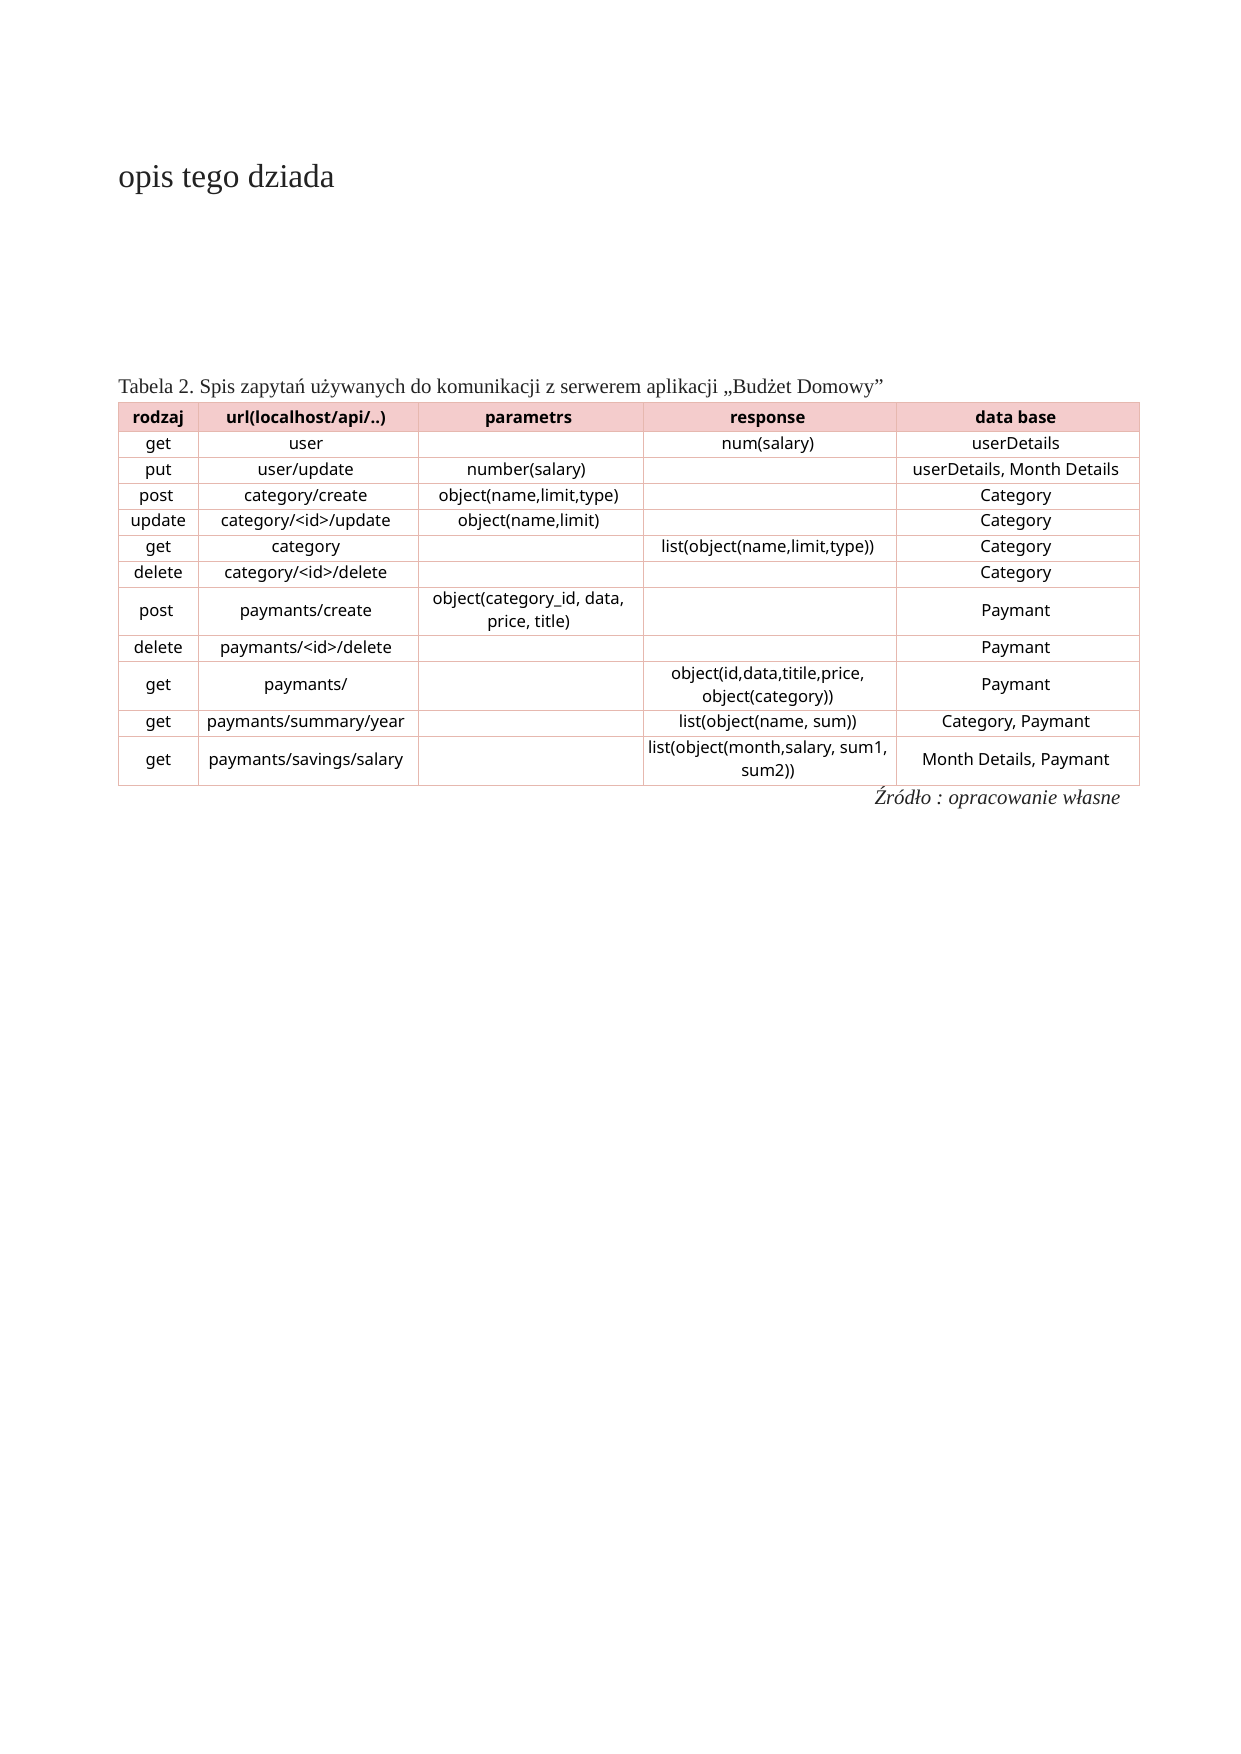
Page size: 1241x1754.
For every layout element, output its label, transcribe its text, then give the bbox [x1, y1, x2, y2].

table_cell Month Details, Paymant [897, 737, 1139, 784]
table_cell [644, 458, 896, 483]
table_cell userDetails, Month Details [897, 458, 1139, 483]
table_cell user/update [199, 458, 418, 483]
table_cell object(id,data,titile,price, object(category)) [644, 662, 896, 710]
table_cell put [119, 458, 198, 483]
table_cell [644, 562, 896, 587]
table_cell category/<id>/delete [199, 562, 418, 587]
table_cell [419, 536, 643, 561]
table_header url(localhost/api/..) [199, 403, 418, 431]
table_cell [644, 510, 896, 535]
table_cell Category [897, 562, 1139, 587]
table_cell get [119, 711, 198, 736]
table_cell get [119, 432, 198, 457]
table_cell paymants/create [199, 588, 418, 635]
table_cell [644, 588, 896, 635]
table_cell get [119, 536, 198, 561]
text opis tego dziada [118, 156, 1122, 195]
table_cell Category [897, 510, 1139, 535]
table_cell Paymant [897, 636, 1139, 661]
table_cell [419, 737, 643, 784]
table_cell Category, Paymant [897, 711, 1139, 736]
text Źródło : opracowanie własne [118, 786, 1122, 809]
table_cell [419, 432, 643, 457]
table_cell number(salary) [419, 458, 643, 483]
table_cell Paymant [897, 662, 1139, 710]
table_cell [419, 636, 643, 661]
table_header response [644, 403, 896, 431]
table_cell category [199, 536, 418, 561]
table_cell paymants/ [199, 662, 418, 710]
table_cell Category [897, 484, 1139, 509]
table_cell category/<id>/update [199, 510, 418, 535]
table_cell post [119, 484, 198, 509]
table_cell object(category_id, data, price, title) [419, 588, 643, 635]
table_cell list(object(name,limit,type)) [644, 536, 896, 561]
table_cell paymants/<id>/delete [199, 636, 418, 661]
table_cell list(object(name, sum)) [644, 711, 896, 736]
table_cell category/create [199, 484, 418, 509]
table_cell delete [119, 636, 198, 661]
table_cell object(name,limit) [419, 510, 643, 535]
table_cell [419, 562, 643, 587]
table_cell user [199, 432, 418, 457]
text Tabela 2. Spis zapytań używanych do komunikacji z serwerem aplikacji „Budżet Domowy” [118, 374, 1122, 398]
table_cell update [119, 510, 198, 535]
table_cell Category [897, 536, 1139, 561]
table_header parametrs [419, 403, 643, 431]
table_cell Paymant [897, 588, 1139, 635]
table_cell paymants/savings/salary [199, 737, 418, 784]
table_cell [419, 711, 643, 736]
table_header data base [897, 403, 1139, 431]
table_cell [644, 484, 896, 509]
table_cell [419, 662, 643, 710]
table_cell paymants/summary/year [199, 711, 418, 736]
table_cell userDetails [897, 432, 1139, 457]
table_cell object(name,limit,type) [419, 484, 643, 509]
table_cell num(salary) [644, 432, 896, 457]
table_cell delete [119, 562, 198, 587]
table_cell [644, 636, 896, 661]
table_cell list(object(month,salary, sum1, sum2)) [644, 737, 896, 784]
table_header rodzaj [119, 403, 198, 431]
table_cell get [119, 662, 198, 710]
table_cell get [119, 737, 198, 784]
table_cell post [119, 588, 198, 635]
